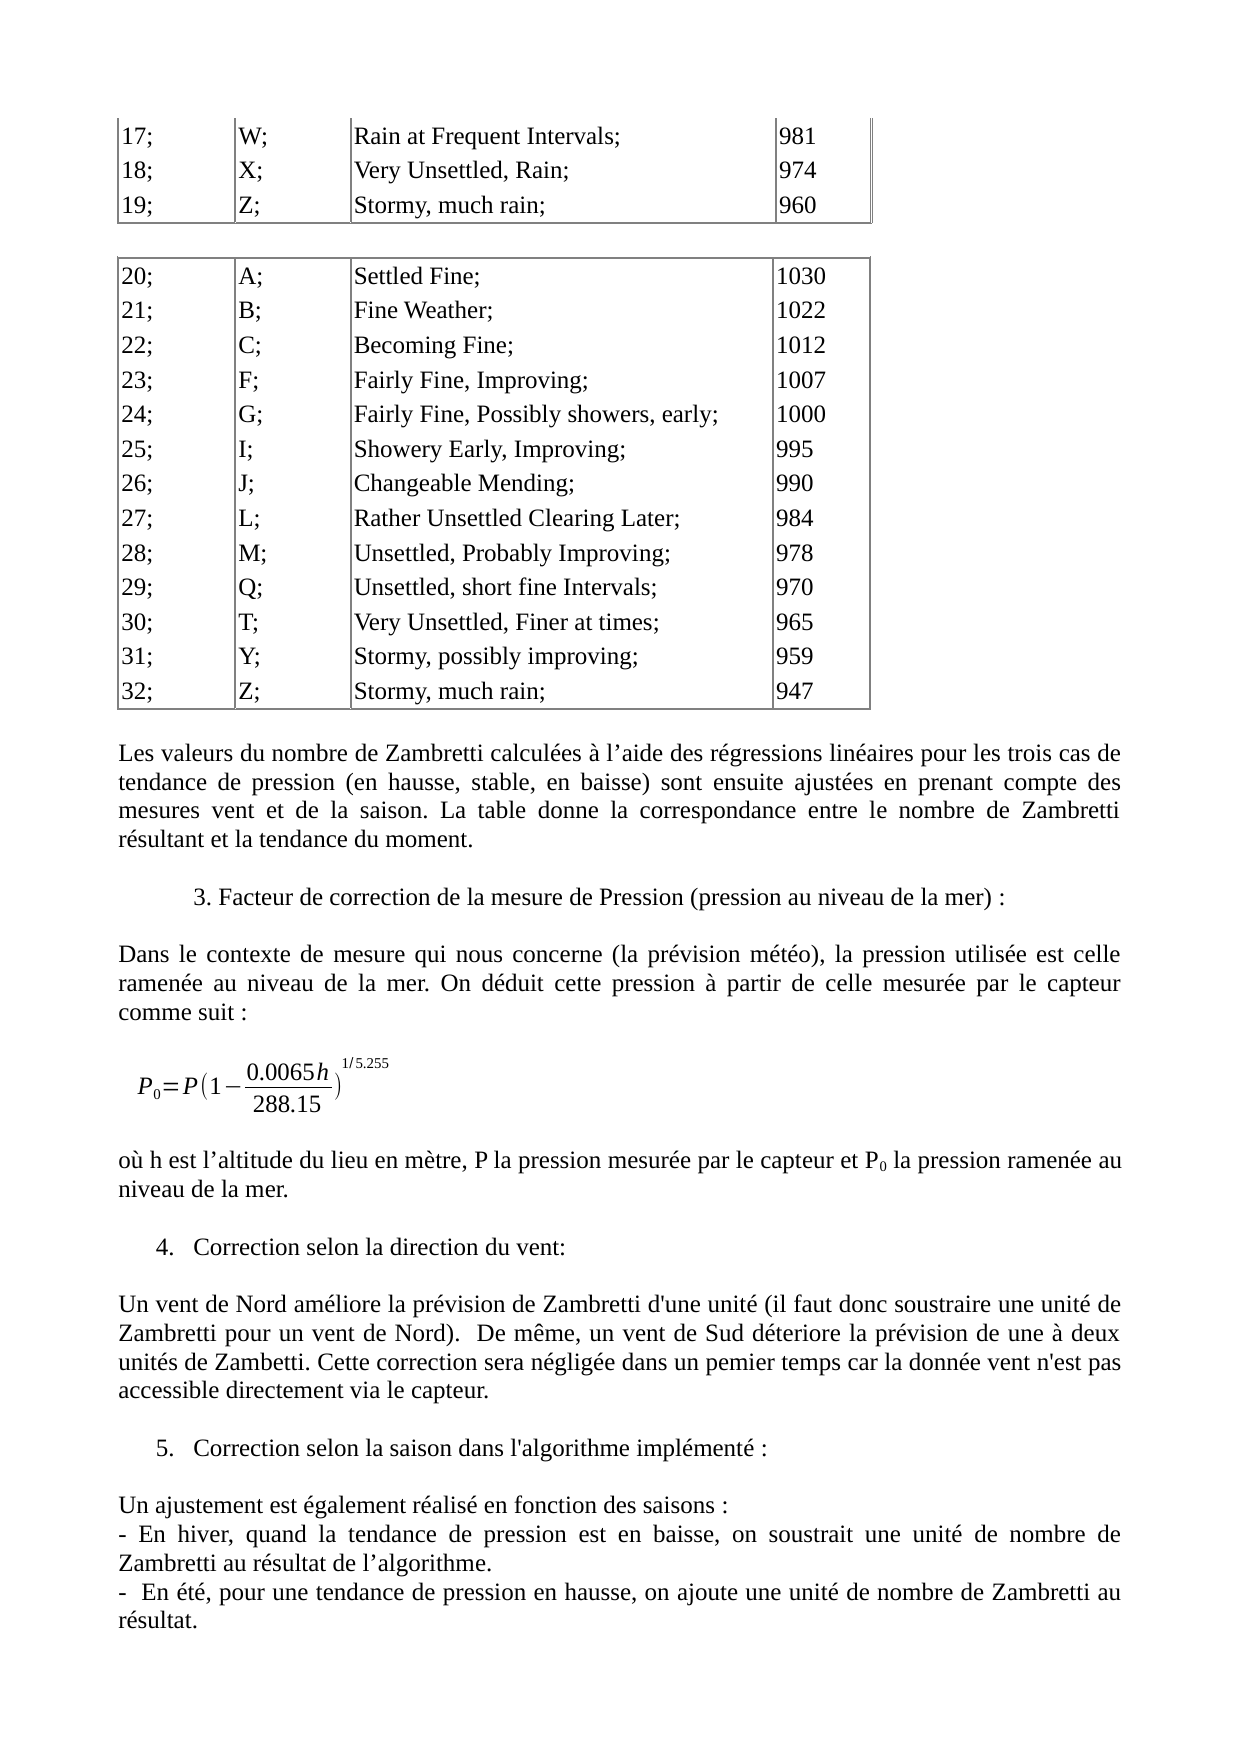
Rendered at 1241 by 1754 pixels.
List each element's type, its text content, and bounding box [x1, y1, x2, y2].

table_cell Very Unsettled, Finer at times; [352, 604, 772, 638]
table_header Settled Fine; [352, 259, 772, 293]
table_cell 30; [119, 604, 234, 638]
table_cell Rain at Frequent Intervals; [352, 118, 775, 153]
table_cell T; [236, 604, 350, 638]
text Les valeurs du nombre de Zambretti calculées à l’aide des régressions linéaires pour les trois cas de tendance de pression (en hausse, stable, en baisse) sont ensuite ajustées en prenant compte des mesures vent et de la saison. La table donne la correspondance entre le nombre de Zambretti résultant et la tendance du moment. [118, 738, 1122, 853]
table_cell C; [236, 327, 350, 362]
text Un vent de Nord améliore la prévision de Zambretti d'une unité (il faut donc soustraire une unité de Zambretti pour un vent de Nord). De même, un vent de Sud déteriore la prévision de une à deux unités de Zambetti. Cette correction sera négligée dans un pemier temps car la donnée vent n'est pas accessible directement via le capteur. [118, 1289, 1122, 1404]
table_cell 981 [777, 118, 870, 153]
list Correction selon la saison dans l'algorithme implémenté : [156, 1433, 1122, 1462]
table_cell 26; [119, 466, 234, 500]
table_cell 17; [119, 118, 234, 153]
text - En été, pour une tendance de pression en hausse, on ajoute une unité de nombre de Zambretti au résultat. [118, 1577, 1122, 1634]
text où h est l’altitude du lieu en mètre, P la pression mesurée par le capteur et P0 la pression ramenée au niveau de la mer. [118, 1146, 1122, 1203]
table_cell 970 [774, 569, 869, 604]
table_cell 22; [119, 327, 234, 362]
table_cell 28; [119, 535, 234, 569]
table_cell 959 [774, 639, 869, 673]
table_cell 18; [119, 153, 234, 187]
table_cell 29; [119, 569, 234, 604]
table_cell J; [236, 466, 350, 500]
table_cell 978 [774, 535, 869, 569]
table_cell Fairly Fine, Improving; [352, 362, 772, 396]
table_cell 1000 [774, 396, 869, 431]
table_cell 995 [774, 431, 869, 466]
table_cell Stormy, possibly improving; [352, 639, 772, 673]
table_cell Q; [236, 569, 350, 604]
table_cell Z; [236, 673, 350, 708]
table_header 1030 [774, 259, 869, 293]
table_cell 24; [119, 396, 234, 431]
table_cell 947 [774, 673, 869, 708]
table_cell W; [236, 118, 350, 153]
text - En hiver, quand la tendance de pression est en baisse, on soustrait une unité de nombre de Zambretti au résultat de l’algorithme. [118, 1519, 1122, 1577]
table_cell 1022 [774, 293, 869, 327]
table_cell Changeable Mending; [352, 466, 772, 500]
table_cell 965 [774, 604, 869, 638]
table_cell 1007 [774, 362, 869, 396]
table_cell 21; [119, 293, 234, 327]
table_cell B; [236, 293, 350, 327]
text Un ajustement est également réalisé en fonction des saisons : [118, 1491, 1122, 1519]
list Correction selon la direction du vent: [156, 1232, 1122, 1261]
table_cell Rather Unsettled Clearing Later; [352, 500, 772, 535]
table_header 20; [119, 259, 234, 293]
table_cell Stormy, much rain; [352, 673, 772, 708]
table_cell X; [236, 153, 350, 187]
table_cell L; [236, 500, 350, 535]
table_cell 27; [119, 500, 234, 535]
table_cell Unsettled, Probably Improving; [352, 535, 772, 569]
table_cell 974 [777, 153, 870, 187]
text Dans le contexte de mesure qui nous concerne (la prévision météo), la pression utilisée est celle ramenée au niveau de la mer. On déduit cette pression à partir de celle mesurée par le capteur comme suit : [118, 939, 1122, 1025]
table_cell 32; [119, 673, 234, 708]
table_cell M; [236, 535, 350, 569]
table_cell Y; [236, 639, 350, 673]
table_cell Stormy, much rain; [352, 187, 775, 222]
list 3. Facteur de correction de la mesure de Pression (pression au niveau de la mer) : [156, 882, 1122, 910]
table_cell 23; [119, 362, 234, 396]
table_cell Fairly Fine, Possibly showers, early; [352, 396, 772, 431]
table_cell 1012 [774, 327, 869, 362]
table_cell 19; [119, 187, 234, 222]
table_cell Z; [236, 187, 350, 222]
table_cell F; [236, 362, 350, 396]
table_cell Fine Weather; [352, 293, 772, 327]
table_cell Unsettled, short fine Intervals; [352, 569, 772, 604]
table_cell 984 [774, 500, 869, 535]
table_cell I; [236, 431, 350, 466]
table_cell Showery Early, Improving; [352, 431, 772, 466]
table_cell Becoming Fine; [352, 327, 772, 362]
table_cell G; [236, 396, 350, 431]
table_cell Very Unsettled, Rain; [352, 153, 775, 187]
table_cell 990 [774, 466, 869, 500]
table_header A; [236, 259, 350, 293]
table_cell 31; [119, 639, 234, 673]
table_cell 960 [777, 187, 870, 222]
table_cell 25; [119, 431, 234, 466]
